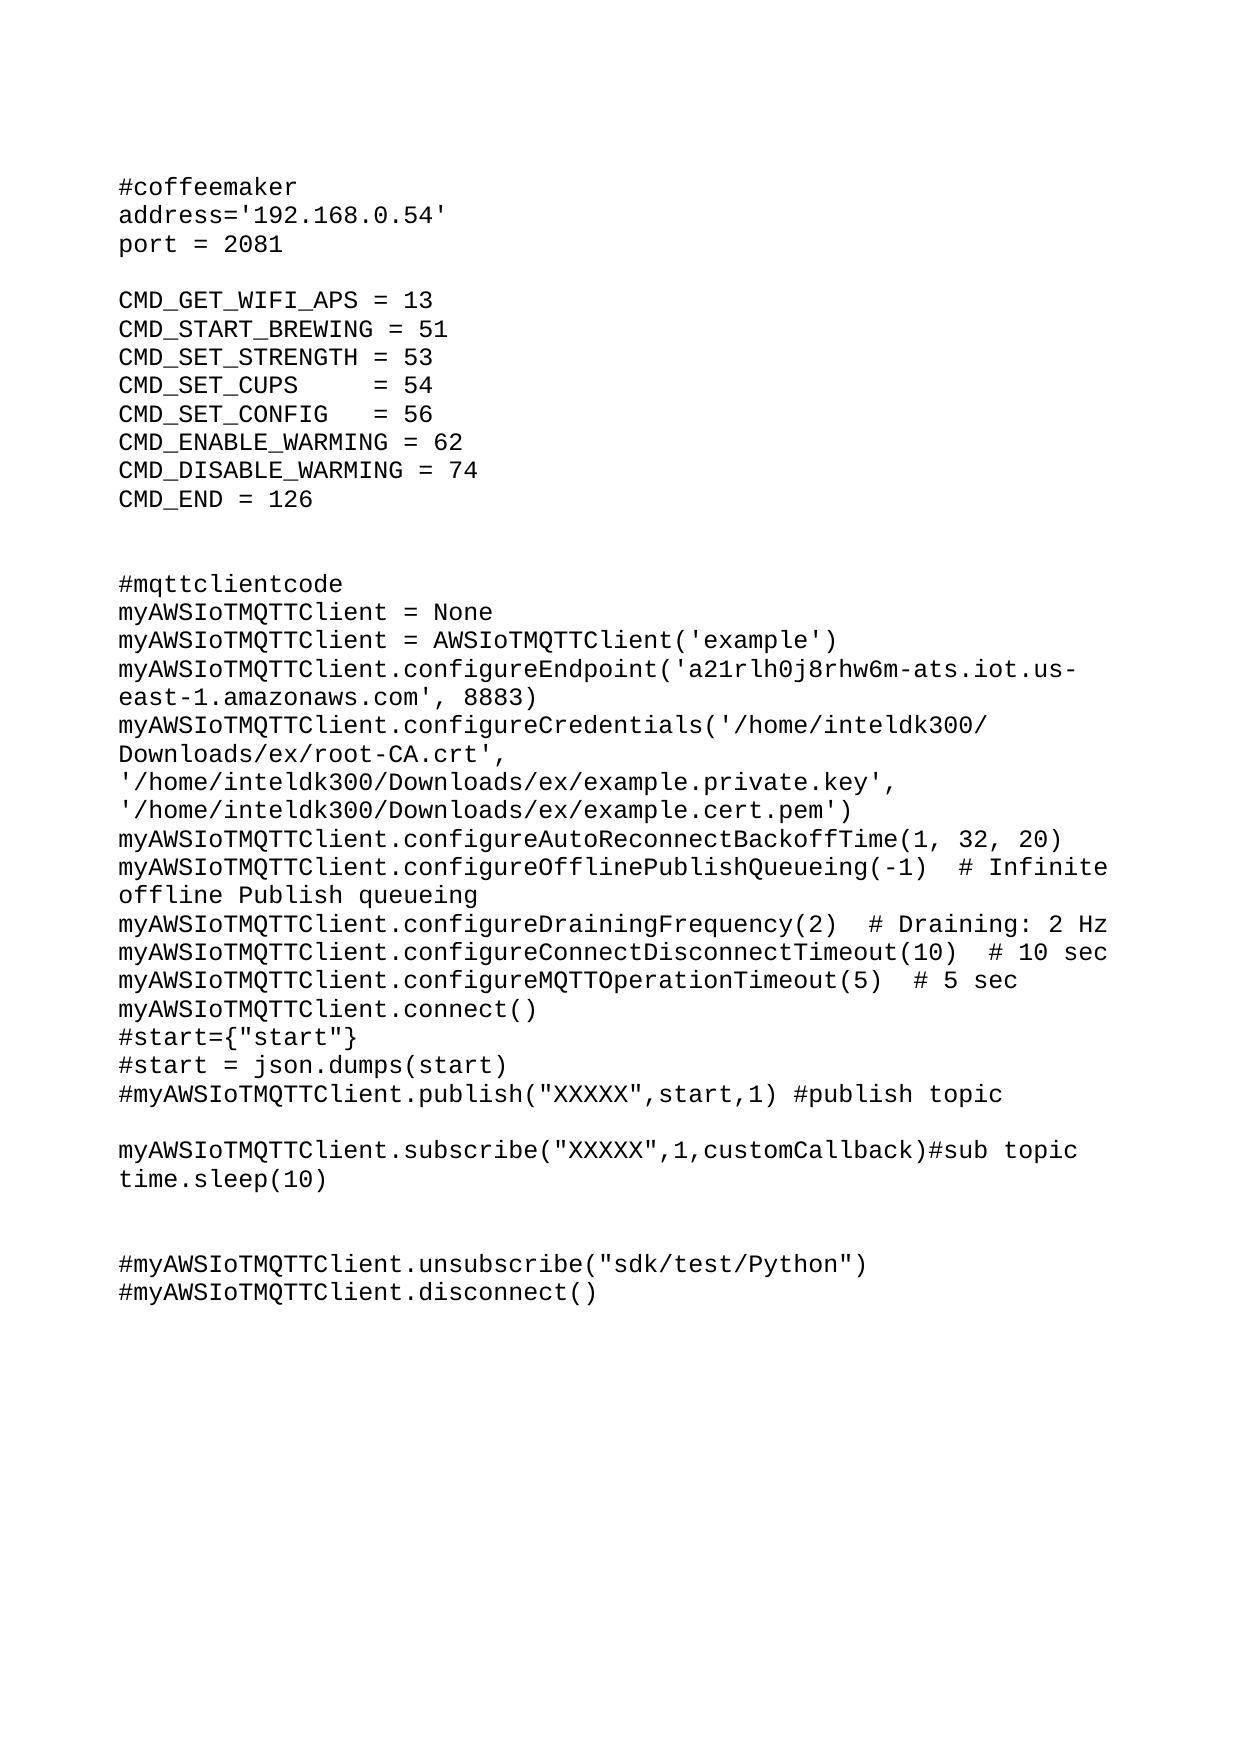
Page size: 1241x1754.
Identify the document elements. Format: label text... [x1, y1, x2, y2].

text CMD_SET_CUPS = 54 [118, 373, 1122, 401]
text #start = json.dumps(start) [118, 1053, 1122, 1081]
text myAWSIoTMQTTClient = None [118, 600, 1122, 628]
text port = 2081 [118, 231, 1122, 260]
text #mqttclientcode [118, 571, 1122, 600]
text myAWSIoTMQTTClient = AWSIoTMQTTClient('example') [118, 628, 1122, 656]
text myAWSIoTMQTTClient.connect() [118, 996, 1122, 1025]
text myAWSIoTMQTTClient.configureConnectDisconnectTimeout(10) # 10 sec [118, 940, 1122, 968]
text CMD_DISABLE_WARMING = 74 [118, 458, 1122, 486]
text myAWSIoTMQTTClient.configureEndpoint('a21rlh0j8rhw6m-ats.iot.us-east-1.amazonaws.com', 8883) [118, 656, 1122, 713]
text CMD_SET_CONFIG = 56 [118, 401, 1122, 430]
text #myAWSIoTMQTTClient.unsubscribe("sdk/test/Python") [118, 1251, 1122, 1280]
text CMD_END = 126 [118, 486, 1122, 515]
text CMD_ENABLE_WARMING = 62 [118, 430, 1122, 458]
text myAWSIoTMQTTClient.configureAutoReconnectBackoffTime(1, 32, 20) [118, 826, 1122, 855]
text myAWSIoTMQTTClient.configureMQTTOperationTimeout(5) # 5 sec [118, 968, 1122, 996]
text CMD_SET_STRENGTH = 53 [118, 345, 1122, 373]
text myAWSIoTMQTTClient.configureDrainingFrequency(2) # Draining: 2 Hz [118, 911, 1122, 940]
text #coffeemaker [118, 175, 1122, 203]
text #start={"start"} [118, 1025, 1122, 1053]
text CMD_START_BREWING = 51 [118, 316, 1122, 345]
text time.sleep(10) [118, 1166, 1122, 1195]
text address='192.168.0.54' [118, 203, 1122, 231]
text #myAWSIoTMQTTClient.disconnect() [118, 1280, 1122, 1308]
text CMD_GET_WIFI_APS = 13 [118, 288, 1122, 316]
text myAWSIoTMQTTClient.configureOfflinePublishQueueing(-1) # Infinite offline Publish queueing [118, 855, 1122, 911]
text myAWSIoTMQTTClient.subscribe("XXXXX",1,customCallback)#sub topic [118, 1138, 1122, 1166]
text #myAWSIoTMQTTClient.publish("XXXXX",start,1) #publish topic [118, 1081, 1122, 1110]
text myAWSIoTMQTTClient.configureCredentials('/home/inteldk300/Downloads/ex/root-CA.crt', '/home/inteldk300/Downloads/ex/example.private.key', '/home/inteldk300/Downloads/ex/example.cert.pem') [118, 713, 1122, 826]
